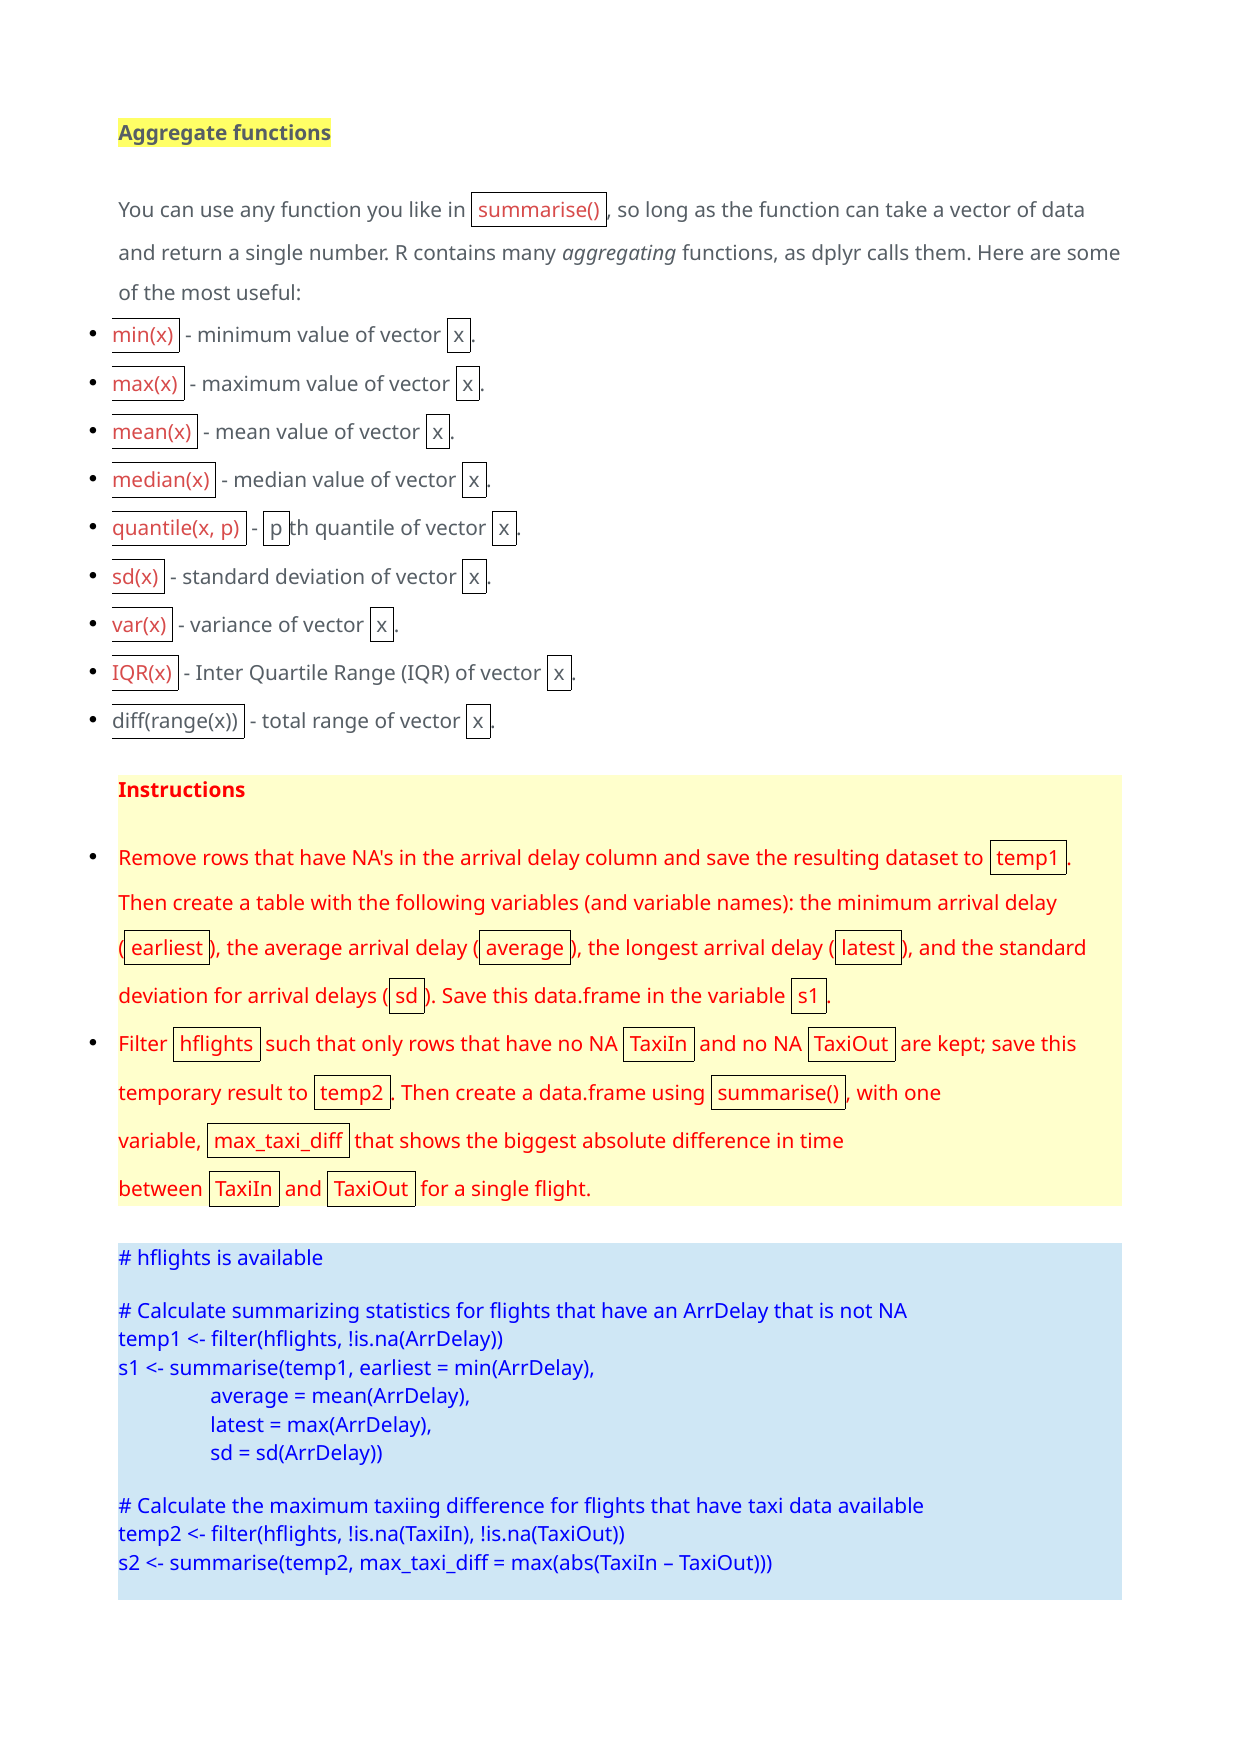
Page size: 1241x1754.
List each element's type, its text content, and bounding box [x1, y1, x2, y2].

list median(x) - median value of vector x. [487, 462, 1122, 497]
text temp1 <- filter(hflights, !is.na(ArrDelay)) [118, 1324, 1122, 1353]
list quantile(x, p) - pth quantile of vector x. [290, 511, 492, 545]
list var(x) - variance of vector x. [394, 607, 1122, 641]
list diff(range(x)) - total range of vector x. [491, 703, 1122, 738]
list median(x) - median value of vector x. [118, 463, 215, 497]
text # Calculate the maximum taxiing difference for flights that have taxi data available [118, 1491, 1122, 1519]
list diff(range(x)) - total range of vector x. [245, 703, 490, 738]
list sd(x) - standard deviation of vector x. [118, 560, 164, 593]
text # hflights is available [118, 1243, 1122, 1272]
list IQR(x) - Inter Quartile Range (IQR) of vector x. [179, 655, 547, 690]
list median(x) - median value of vector x. [463, 463, 486, 497]
list mean(x) - mean value of vector x. [427, 415, 449, 448]
list median(x) - median value of vector x. [216, 462, 462, 497]
list var(x) - variance of vector x. [173, 607, 370, 641]
list IQR(x) - Inter Quartile Range (IQR) of vector x. [572, 655, 1122, 690]
list max(x) - maximum value of vector x. [457, 367, 479, 400]
list min(x) - minimum value of vector x. [118, 319, 179, 352]
list sd(x) - standard deviation of vector x. [165, 559, 462, 593]
subtitle Aggregate functions [118, 118, 1122, 147]
list var(x) - variance of vector x. [118, 608, 172, 641]
list mean(x) - mean value of vector x. [450, 414, 1122, 448]
list Filter hflights such that only rows that have no NA TaxiIn and no NA TaxiOut are kept; save this temporary result to temp2. Then create a data.frame using summarise(), with one variable, max_taxi_diff that shows the biggest absolute difference in time between TaxiIn and TaxiOut for a single flight. [118, 1027, 1122, 1206]
text You can use any function you like in summarise(), so long as the function can take a vector of data and return a single number. R contains many aggregating functions, as dplyr calls them. Here are some of the most useful: [118, 192, 1122, 306]
text latest = max(ArrDelay), [118, 1410, 1122, 1438]
list min(x) - minimum value of vector x. [180, 318, 447, 352]
list min(x) - minimum value of vector x. [471, 318, 1122, 352]
list max(x) - maximum value of vector x. [118, 367, 184, 400]
list mean(x) - mean value of vector x. [118, 415, 197, 448]
list quantile(x, p) - pth quantile of vector x. [517, 511, 1122, 545]
list diff(range(x)) - total range of vector x. [118, 705, 244, 738]
subtitle Instructions [118, 775, 1122, 803]
text s2 <- summarise(temp2, max_taxi_diff = max(abs(TaxiIn – TaxiOut))) [118, 1548, 1122, 1576]
list var(x) - variance of vector x. [371, 608, 393, 641]
list max(x) - maximum value of vector x. [480, 366, 1122, 400]
list Remove rows that have NA's in the arrival delay column and save the resulting dataset to temp1. Then create a table with the following variables (and variable names): the minimum arrival delay (earliest), the average arrival delay (average), the longest arrival delay (latest), and the standard deviation for arrival delays (sd). Save this data.frame in the variable s1. [118, 840, 1122, 1013]
text temp2 <- filter(hflights, !is.na(TaxiIn), !is.na(TaxiOut)) [118, 1519, 1122, 1548]
text average = mean(ArrDelay), [118, 1381, 1122, 1410]
list quantile(x, p) - pth quantile of vector x. [118, 512, 246, 545]
text sd = sd(ArrDelay)) [118, 1438, 1122, 1467]
list max(x) - maximum value of vector x. [185, 366, 456, 400]
text # Calculate summarizing statistics for flights that have an ArrDelay that is not NA [118, 1296, 1122, 1324]
text s1 <- summarise(temp1, earliest = min(ArrDelay), [118, 1353, 1122, 1381]
list mean(x) - mean value of vector x. [198, 414, 426, 448]
list sd(x) - standard deviation of vector x. [487, 559, 1122, 593]
list min(x) - minimum value of vector x. [448, 319, 470, 352]
list IQR(x) - Inter Quartile Range (IQR) of vector x. [118, 656, 178, 690]
